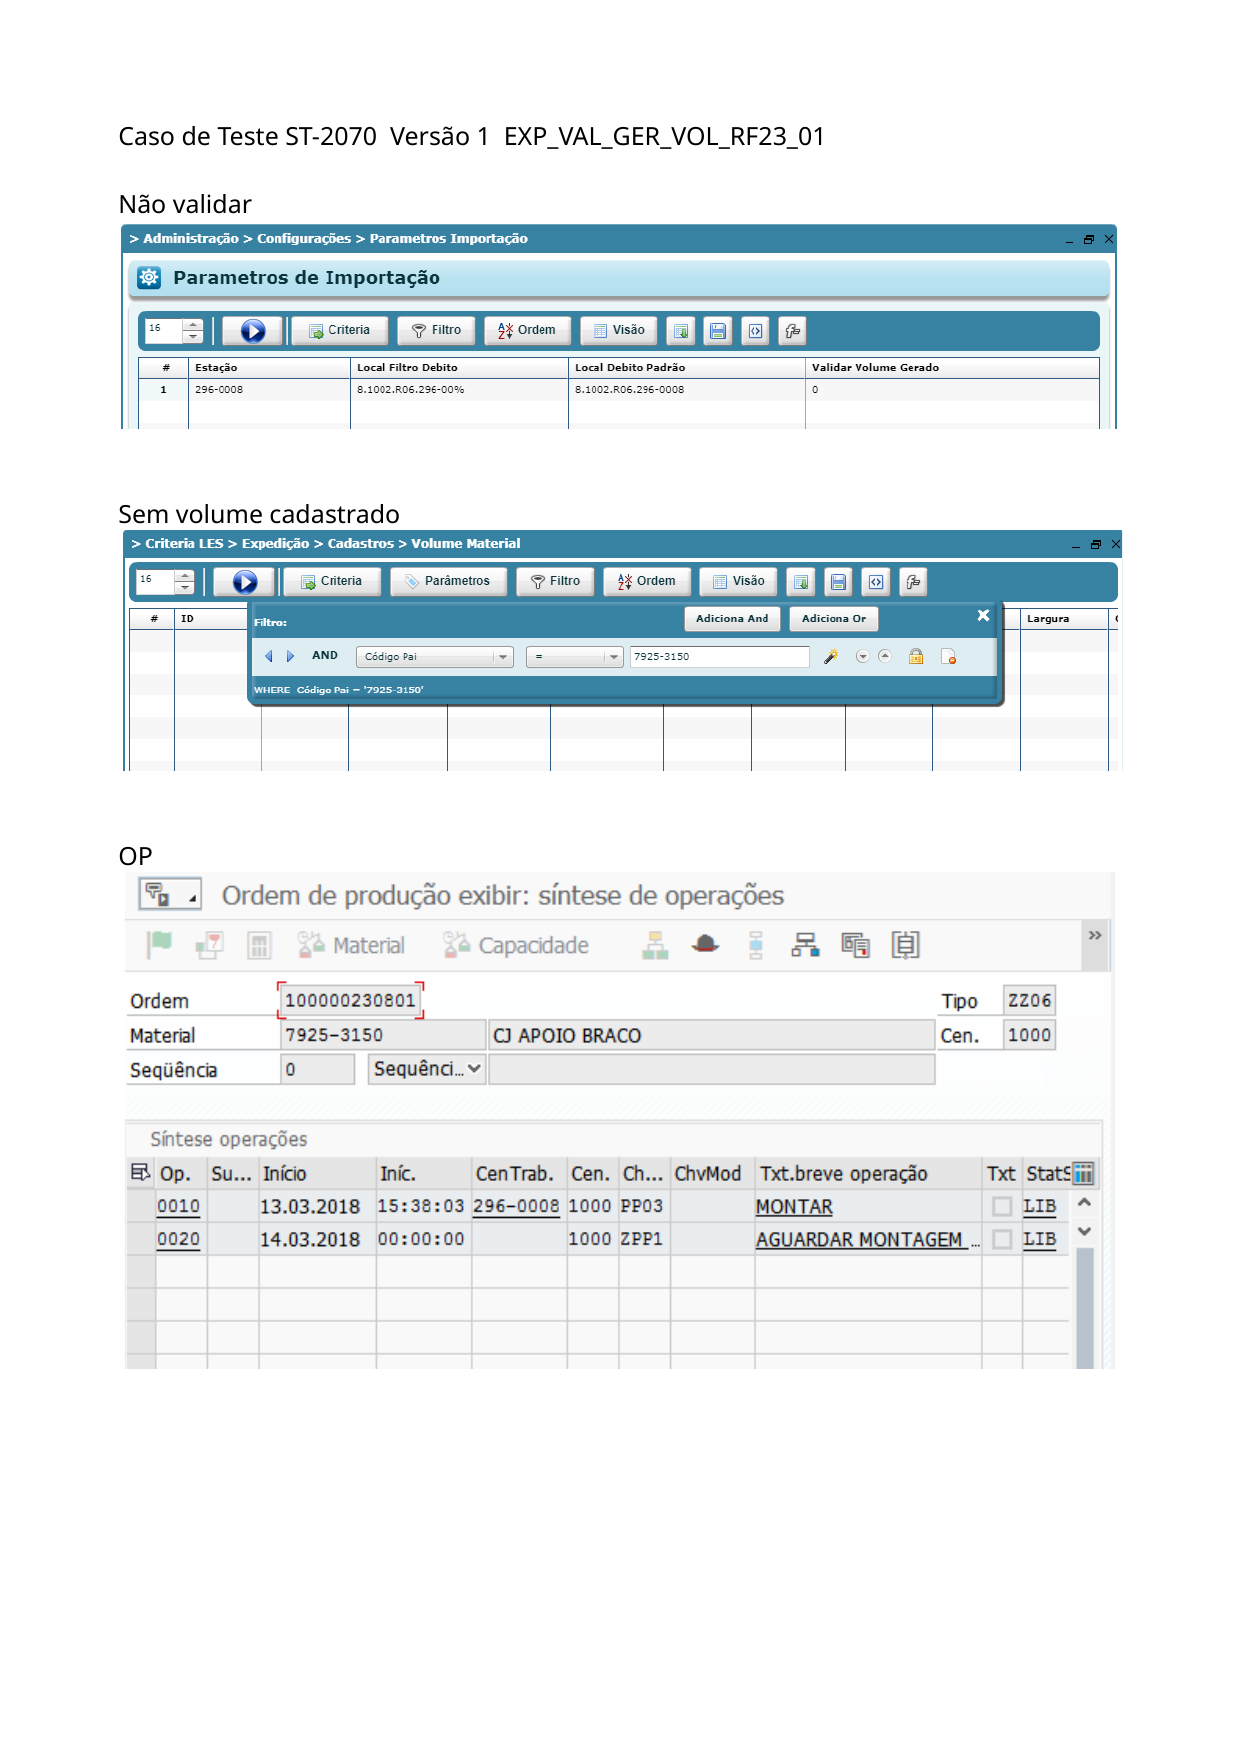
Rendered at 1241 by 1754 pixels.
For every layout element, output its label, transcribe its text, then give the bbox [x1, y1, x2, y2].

picture [118, 220, 1123, 429]
picture [118, 530, 1123, 771]
text OP [118, 839, 1122, 873]
picture [124, 872, 1116, 1369]
text Sem volume cadastrado [118, 496, 1122, 530]
text Não validar [118, 186, 1122, 220]
text Caso de Teste ST-2070 Versão 1 EXP_VAL_GER_VOL_RF23_01 [118, 118, 1122, 152]
